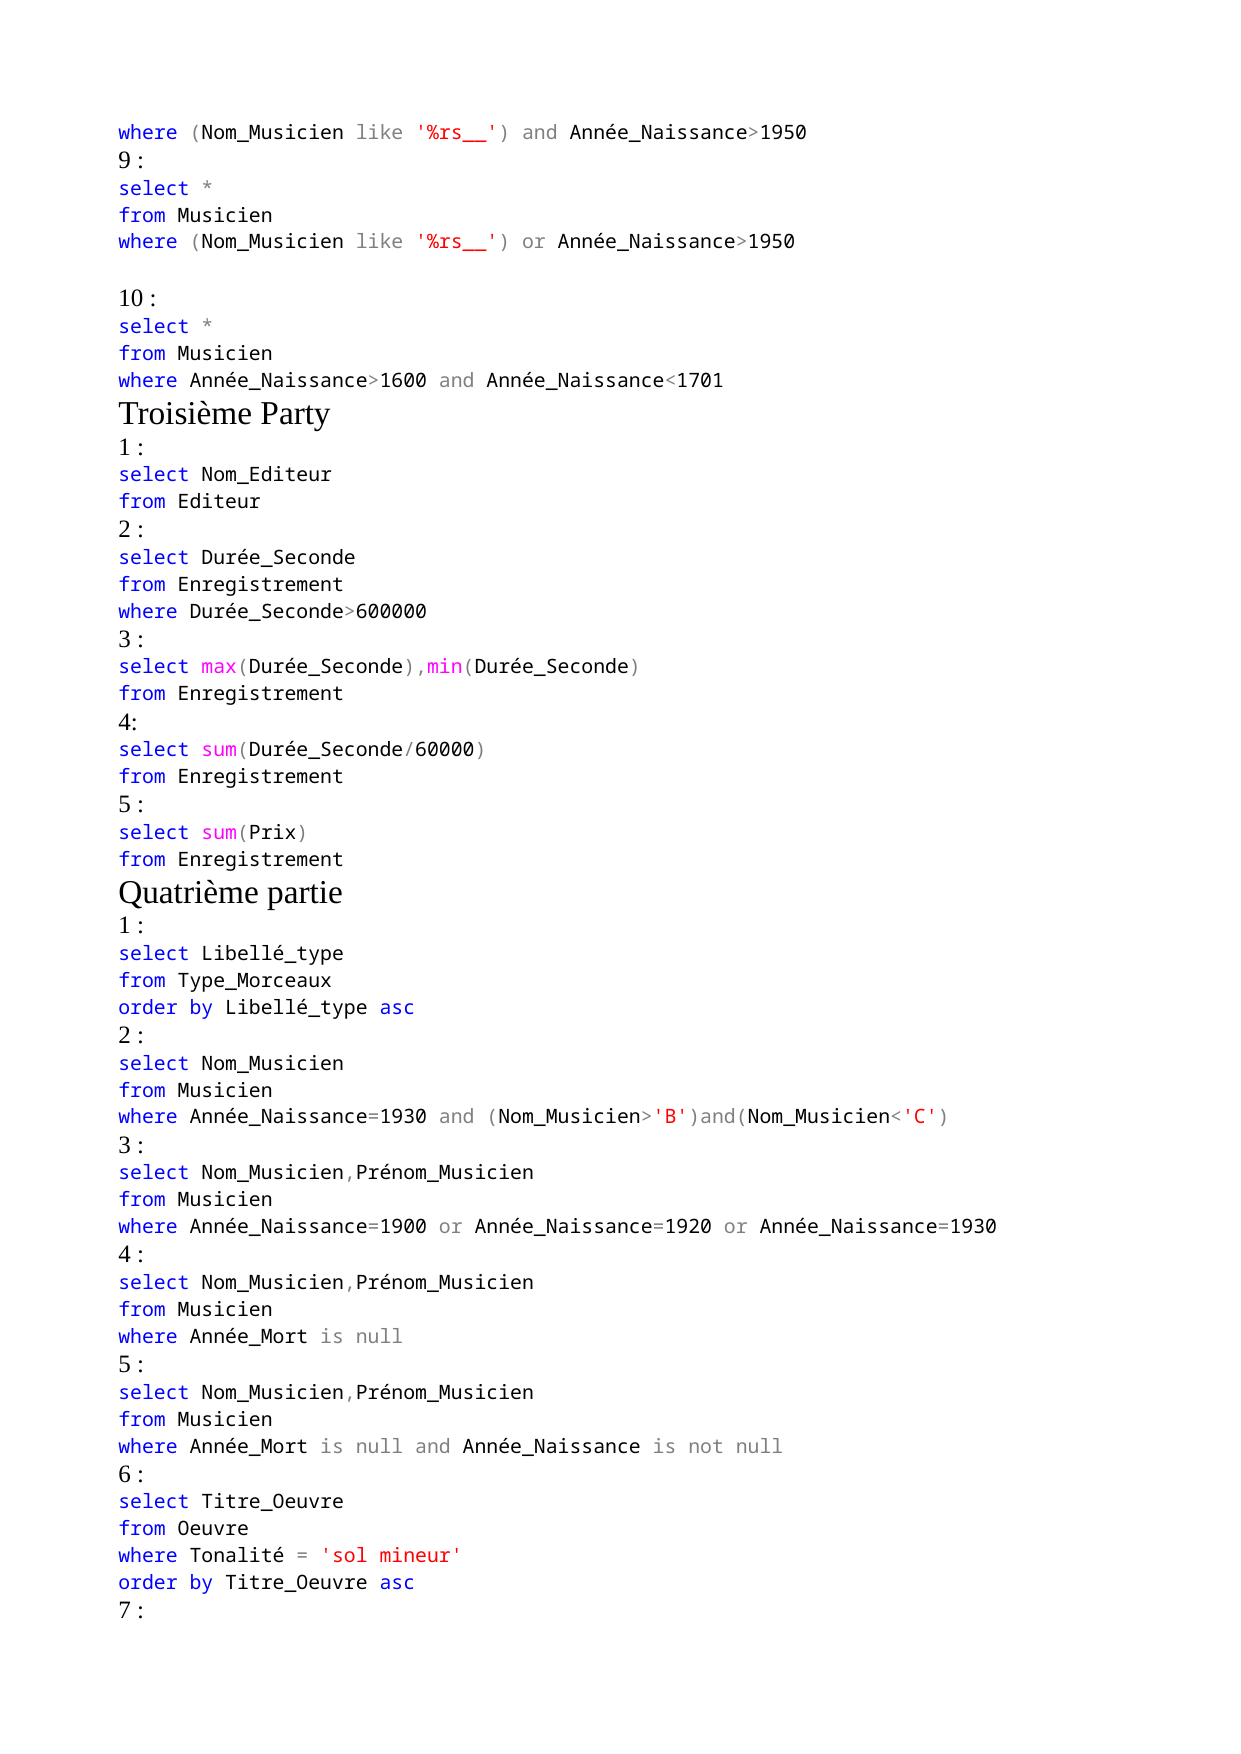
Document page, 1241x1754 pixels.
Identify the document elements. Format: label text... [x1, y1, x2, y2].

text 1 : [118, 432, 1122, 460]
text select sum(Prix) [118, 818, 1122, 845]
text Troisième Party [118, 393, 1122, 432]
text select * [118, 174, 1122, 201]
text from Enregistrement [118, 762, 1122, 789]
text where Année_Mort is null [118, 1322, 1122, 1349]
text 2 : [118, 514, 1122, 543]
text select Nom_Musicien,Prénom_Musicien [118, 1158, 1122, 1186]
text where Année_Naissance=1900 or Année_Naissance=1920 or Année_Naissance=1930 [118, 1212, 1122, 1239]
text order by Titre_Oeuvre asc [118, 1568, 1122, 1596]
text select max(Durée_Seconde),min(Durée_Seconde) [118, 653, 1122, 680]
text 1 : [118, 910, 1122, 939]
text 2 : [118, 1020, 1122, 1049]
text Quatrième partie [118, 872, 1122, 910]
text select Titre_Oeuvre [118, 1488, 1122, 1514]
text from Musicien [118, 201, 1122, 228]
text where (Nom_Musicien like '%rs__') and Année_Naissance>1950 [118, 118, 1122, 145]
text 6 : [118, 1459, 1122, 1488]
text 9 : [118, 145, 1122, 174]
text from Type_Morceaux [118, 966, 1122, 993]
text where Durée_Seconde>600000 [118, 597, 1122, 624]
text 4: [118, 707, 1122, 735]
text where (Nom_Musicien like '%rs__') or Année_Naissance>1950 [118, 228, 1122, 255]
text select Nom_Musicien,Prénom_Musicien [118, 1378, 1122, 1405]
text from Musicien [118, 1076, 1122, 1103]
text where Année_Mort is null and Année_Naissance is not null [118, 1432, 1122, 1459]
text order by Libellé_type asc [118, 993, 1122, 1020]
text 5 : [118, 1349, 1122, 1378]
text select Nom_Musicien [118, 1049, 1122, 1076]
text select Libellé_type [118, 939, 1122, 966]
text from Oeuvre [118, 1514, 1122, 1542]
text 7 : [118, 1596, 1122, 1624]
text from Enregistrement [118, 570, 1122, 597]
text select Durée_Seconde [118, 543, 1122, 570]
text 10 : [118, 283, 1122, 312]
text 3 : [118, 624, 1122, 653]
text from Musicien [118, 339, 1122, 366]
text 4 : [118, 1239, 1122, 1268]
text 3 : [118, 1130, 1122, 1158]
text where Année_Naissance=1930 and (Nom_Musicien>'B')and(Nom_Musicien<'C') [118, 1103, 1122, 1130]
text from Musicien [118, 1186, 1122, 1212]
text from Enregistrement [118, 845, 1122, 872]
text from Editeur [118, 487, 1122, 514]
text from Enregistrement [118, 680, 1122, 707]
text from Musicien [118, 1405, 1122, 1432]
text where Tonalité = 'sol mineur' [118, 1542, 1122, 1568]
text select sum(Durée_Seconde/60000) [118, 735, 1122, 762]
text where Année_Naissance>1600 and Année_Naissance<1701 [118, 366, 1122, 393]
text select Nom_Editeur [118, 460, 1122, 487]
text 5 : [118, 789, 1122, 818]
text select Nom_Musicien,Prénom_Musicien [118, 1268, 1122, 1295]
text select * [118, 312, 1122, 339]
text from Musicien [118, 1295, 1122, 1322]
